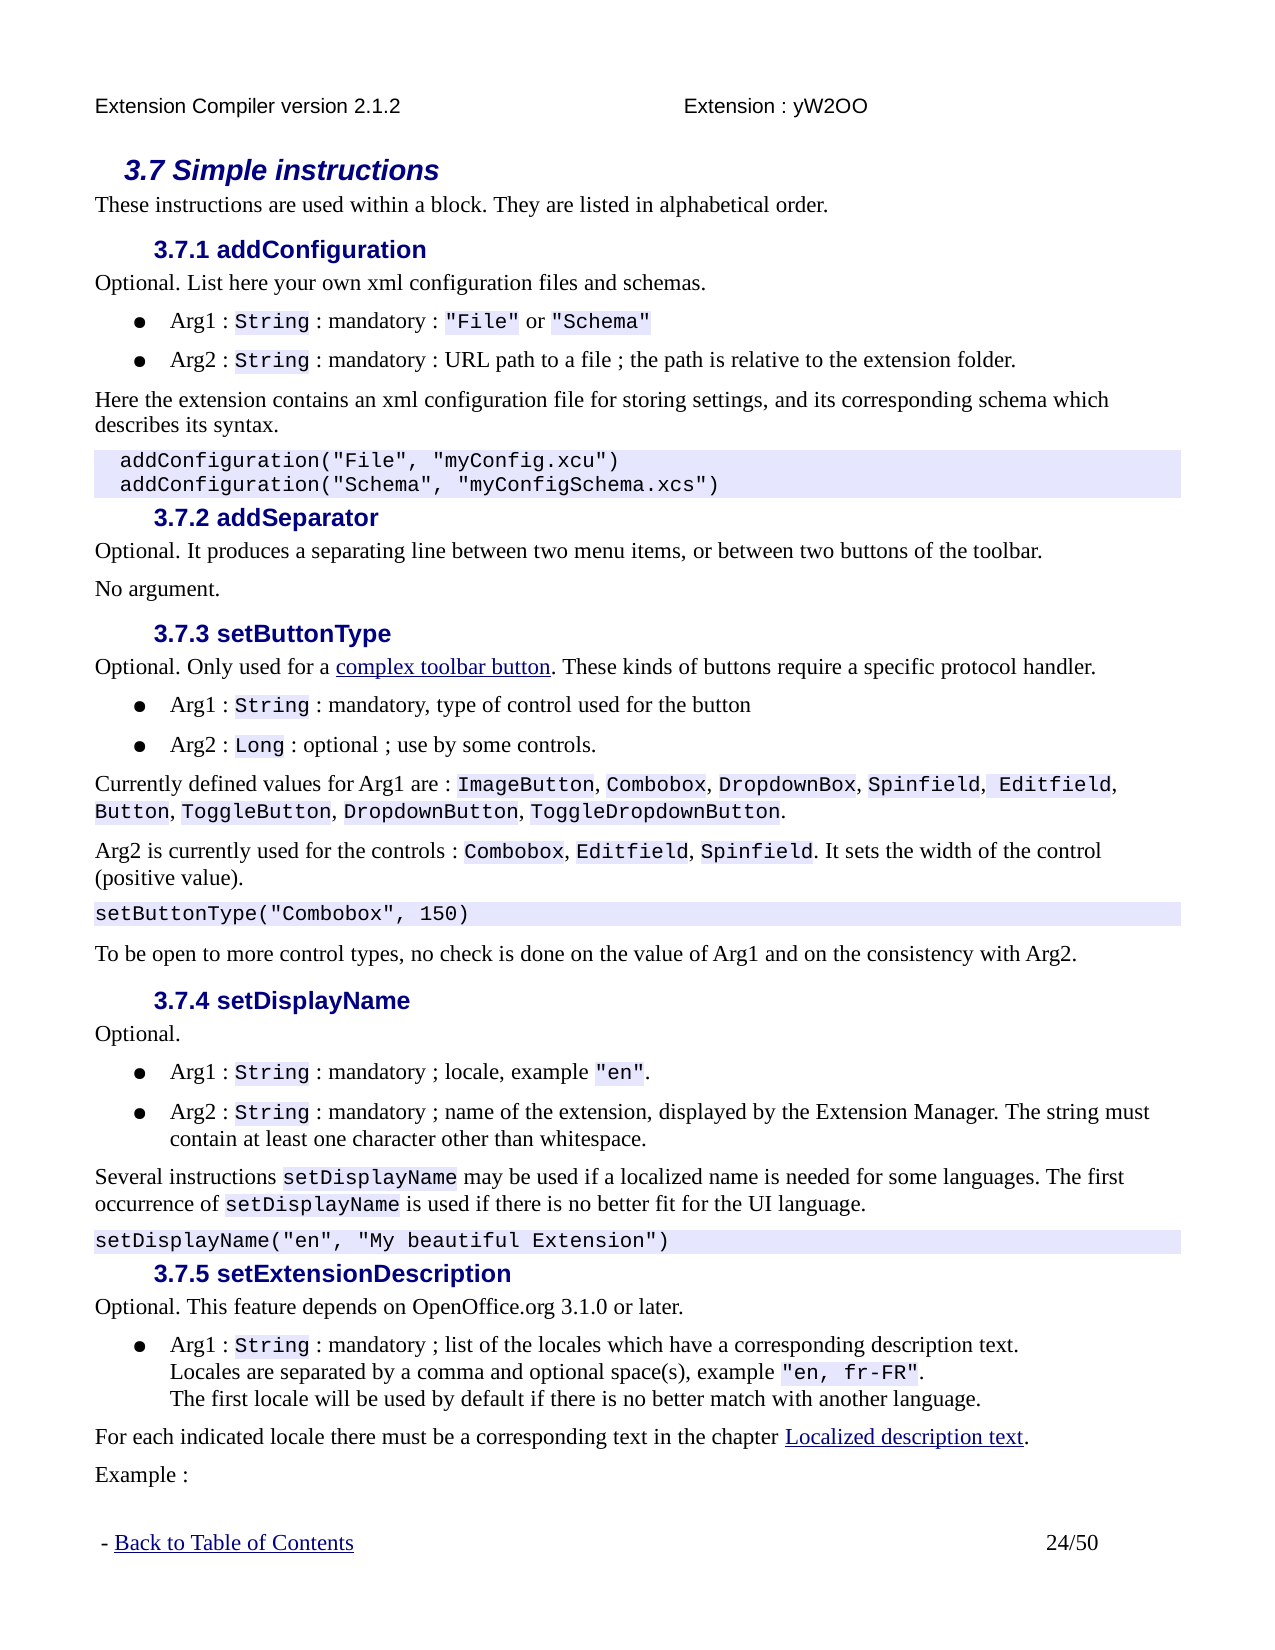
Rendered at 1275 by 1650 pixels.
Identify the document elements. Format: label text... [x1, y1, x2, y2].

subtitle addSeparator [153, 504, 1181, 532]
text For each indicated locale there must be a corresponding text in the chapter Localized description text. [94, 1424, 1181, 1449]
list Arg2 : String : mandatory : URL path to a file ; the path is relative to the extension folder. [132, 347, 1181, 374]
subtitle setDisplayName [153, 987, 1181, 1015]
text Optional. It produces a separating line between two menu items, or between two buttons of the toolbar. [94, 538, 1181, 564]
text Several instructions setDisplayName may be used if a localized name is needed for some languages. The first occurrence of setDisplayName is used if there is no better fit for the UI language. [94, 1163, 1181, 1217]
text Optional. This feature depends on OpenOffice.org 3.1.0 or later. [94, 1294, 1181, 1319]
subtitle Simple instructions [124, 153, 1181, 186]
text These instructions are used within a block. They are listed in alphabetical order. [94, 192, 1181, 217]
subtitle setExtensionDescription [153, 1260, 1181, 1288]
list Arg2 : Long : optional ; use by some controls. [132, 732, 1181, 758]
list Arg1 : String : mandatory ; list of the locales which have a corresponding description text. Locales are separated by a comma and optional space(s), example "en, fr-FR". The first locale will be used by default if there is no better match with another language. [132, 1332, 1181, 1411]
text addConfiguration("File", "myConfig.xcu") [94, 450, 1181, 474]
text Example : [94, 1462, 1181, 1487]
text setDisplayName("en", "My beautiful Extension") [94, 1230, 1181, 1254]
text Here the extension contains an xml configuration file for storing settings, and its corresponding schema which describes its syntax. [94, 387, 1181, 438]
list Arg1 : String : mandatory, type of control used for the button [132, 692, 1181, 719]
text Optional. List here your own xml configuration files and schemas. [94, 270, 1181, 295]
text Currently defined values for Arg1 are : ImageButton, Combobox, DropdownBox, Spinfield, Editfield, Button, ToggleButton, DropdownButton, ToggleDropdownButton. [94, 771, 1181, 825]
text Arg2 is currently used for the controls : Combobox, Editfield, Spinfield. It sets the width of the control (positive value). [94, 837, 1181, 890]
list Arg2 : String : mandatory ; name of the extension, displayed by the Extension Manager. The string must contain at least one character other than whitespace. [132, 1098, 1181, 1151]
list Arg1 : String : mandatory : "File" or "Schema" [132, 308, 1181, 335]
text To be open to more control types, no check is done on the value of Arg1 and on the consistency with Arg2. [94, 941, 1181, 967]
subtitle addConfiguration [153, 236, 1181, 264]
text No argument. [94, 576, 1181, 602]
list Arg1 : String : mandatory ; locale, example "en". [132, 1059, 1181, 1086]
text setButtonType("Combobox", 150) [94, 902, 1181, 926]
text addConfiguration("Schema", "myConfigSchema.xcs") [94, 474, 1181, 498]
text Optional. [94, 1021, 1181, 1047]
subtitle setButtonType [153, 620, 1181, 648]
text Optional. Only used for a complex toolbar button. These kinds of buttons require a specific protocol handler. [94, 654, 1181, 679]
